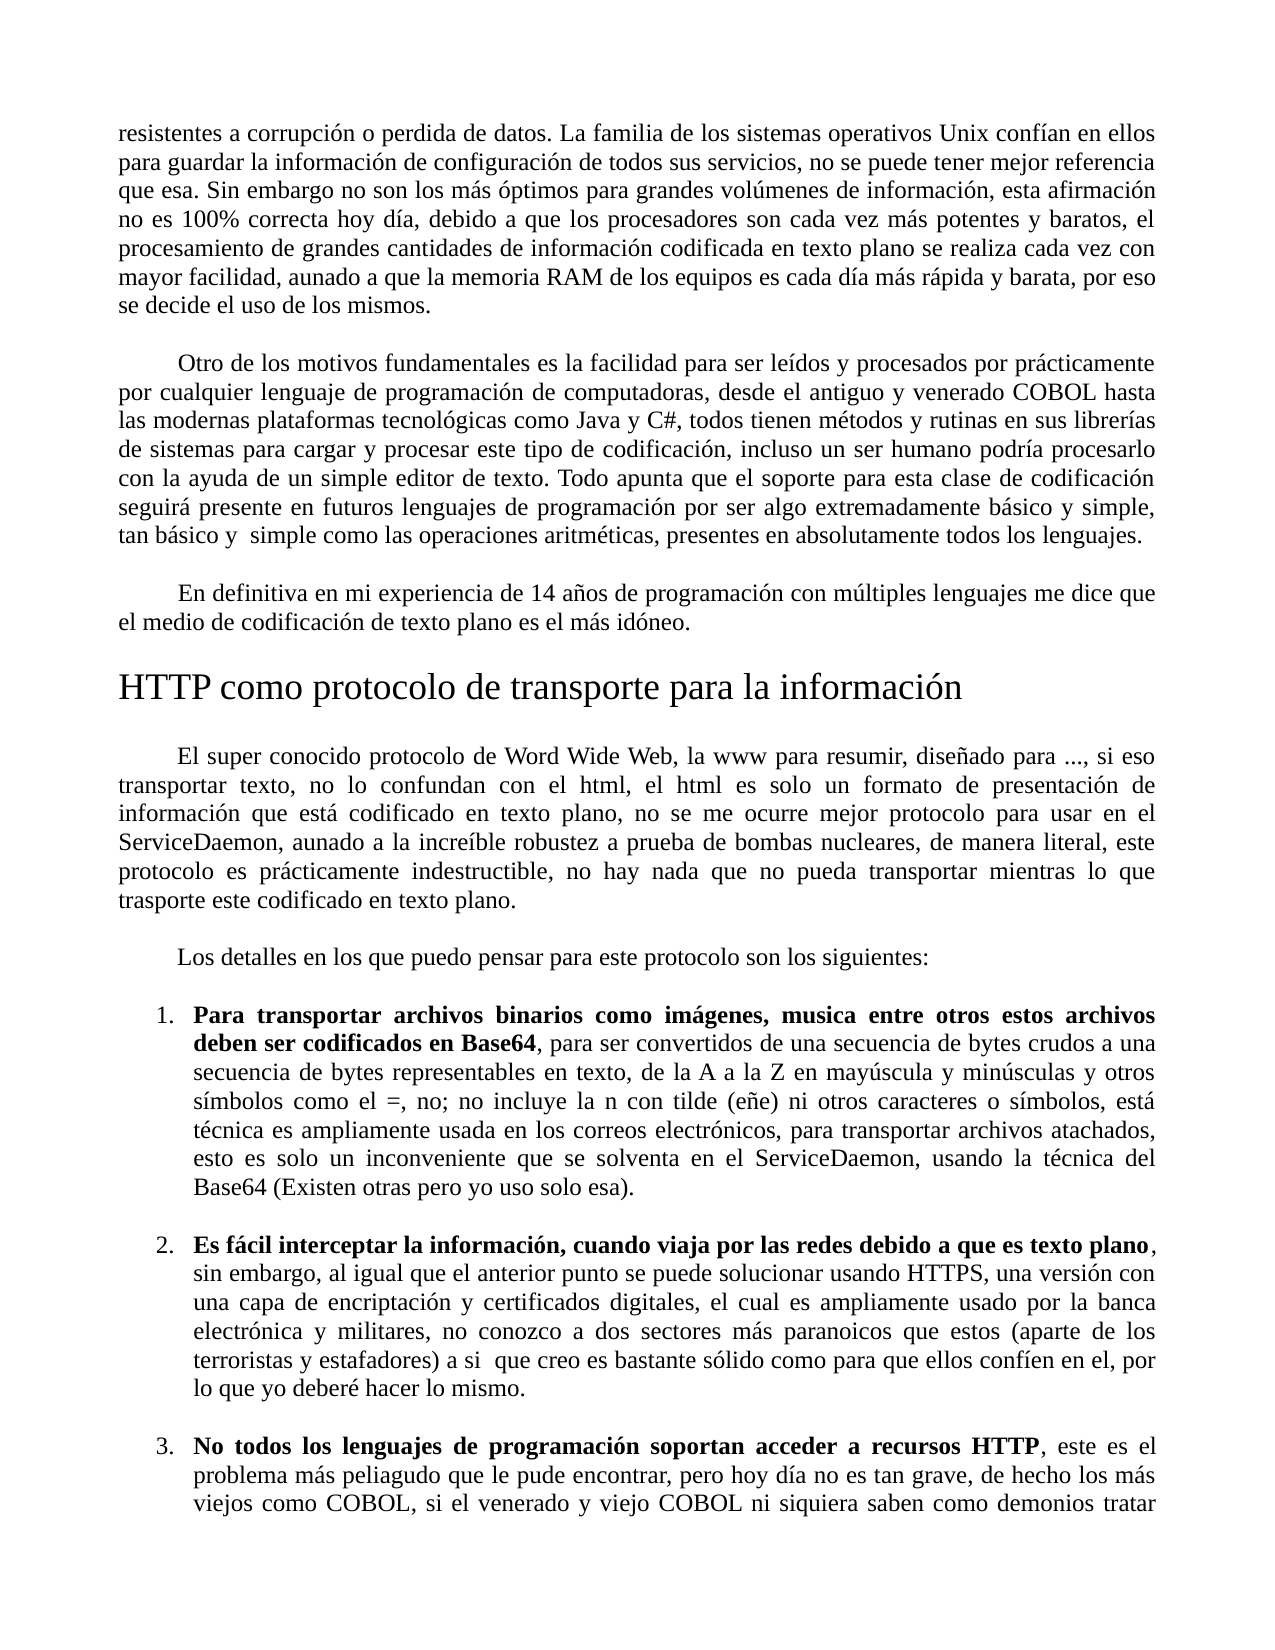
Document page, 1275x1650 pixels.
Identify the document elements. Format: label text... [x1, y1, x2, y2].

list Para transportar archivos binarios como imágenes, musica entre otros estos archivos deben ser codificados en Base64, para ser convertidos de una secuencia de bytes crudos a una secuencia de bytes representables en texto, de la A a la Z en mayúscula y minúsculas y otros símbolos como el =, no; no incluye la n con tilde (eñe) ni otros caracteres o símbolos, está técnica es ampliamente usada en los correos electrónicos, para transportar archivos atachados, esto es solo un inconveniente que se solventa en el ServiceDaemon, usando la técnica del Base64 (Existen otras pero yo uso solo esa). [156, 1000, 1157, 1201]
list No todos los lenguajes de programación soportan acceder a recursos HTTP, este es el problema más peliagudo que le pude encontrar, pero hoy día no es tan grave, de hecho los más viejos como COBOL, si el venerado y viejo COBOL ni siquiera saben como demonios tratar [156, 1431, 1157, 1517]
text Otro de los motivos fundamentales es la facilidad para ser leídos y procesados por prácticamente por cualquier lenguaje de programación de computadoras, desde el antiguo y venerado COBOL hasta las modernas plataformas tecnológicas como Java y C#, todos tienen métodos y rutinas en sus librerías de sistemas para cargar y procesar este tipo de codificación, incluso un ser humano podría procesarlo con la ayuda de un simple editor de texto. Todo apunta que el soporte para esta clase de codificación seguirá presente en futuros lenguajes de programación por ser algo extremadamente básico y simple, tan básico y simple como las operaciones aritméticas, presentes en absolutamente todos los lenguajes. [118, 348, 1157, 549]
text En definitiva en mi experiencia de 14 años de programación con múltiples lenguajes me dice que el medio de codificación de texto plano es el más idóneo. [118, 578, 1157, 636]
text HTTP como protocolo de transporte para la información [118, 664, 1157, 707]
text Los detalles en los que puedo pensar para este protocolo son los siguientes: [118, 942, 1157, 971]
text El super conocido protocolo de Word Wide Web, la www para resumir, diseñado para ..., si eso transportar texto, no lo confundan con el html, el html es solo un formato de presentación de información que está codificado en texto plano, no se me ocurre mejor protocolo para usar en el ServiceDaemon, aunado a la increíble robustez a prueba de bombas nucleares, de manera literal, este protocolo es prácticamente indestructible, no hay nada que no pueda transportar mientras lo que trasporte este codificado en texto plano. [118, 741, 1157, 913]
list Es fácil interceptar la información, cuando viaja por las redes debido a que es texto plano, sin embargo, al igual que el anterior punto se puede solucionar usando HTTPS, una versión con una capa de encriptación y certificados digitales, el cual es ampliamente usado por la banca electrónica y militares, no conozco a dos sectores más paranoicos que estos (aparte de los terroristas y estafadores) a si que creo es bastante sólido como para que ellos confíen en el, por lo que yo deberé hacer lo mismo. [156, 1230, 1157, 1402]
text resistentes a corrupción o perdida de datos. La familia de los sistemas operativos Unix confían en ellos para guardar la información de configuración de todos sus servicios, no se puede tener mejor referencia que esa. Sin embargo no son los más óptimos para grandes volúmenes de información, esta afirmación no es 100% correcta hoy día, debido a que los procesadores son cada vez más potentes y baratos, el procesamiento de grandes cantidades de información codificada en texto plano se realiza cada vez con mayor facilidad, aunado a que la memoria RAM de los equipos es cada día más rápida y barata, por eso se decide el uso de los mismos. [118, 118, 1157, 319]
